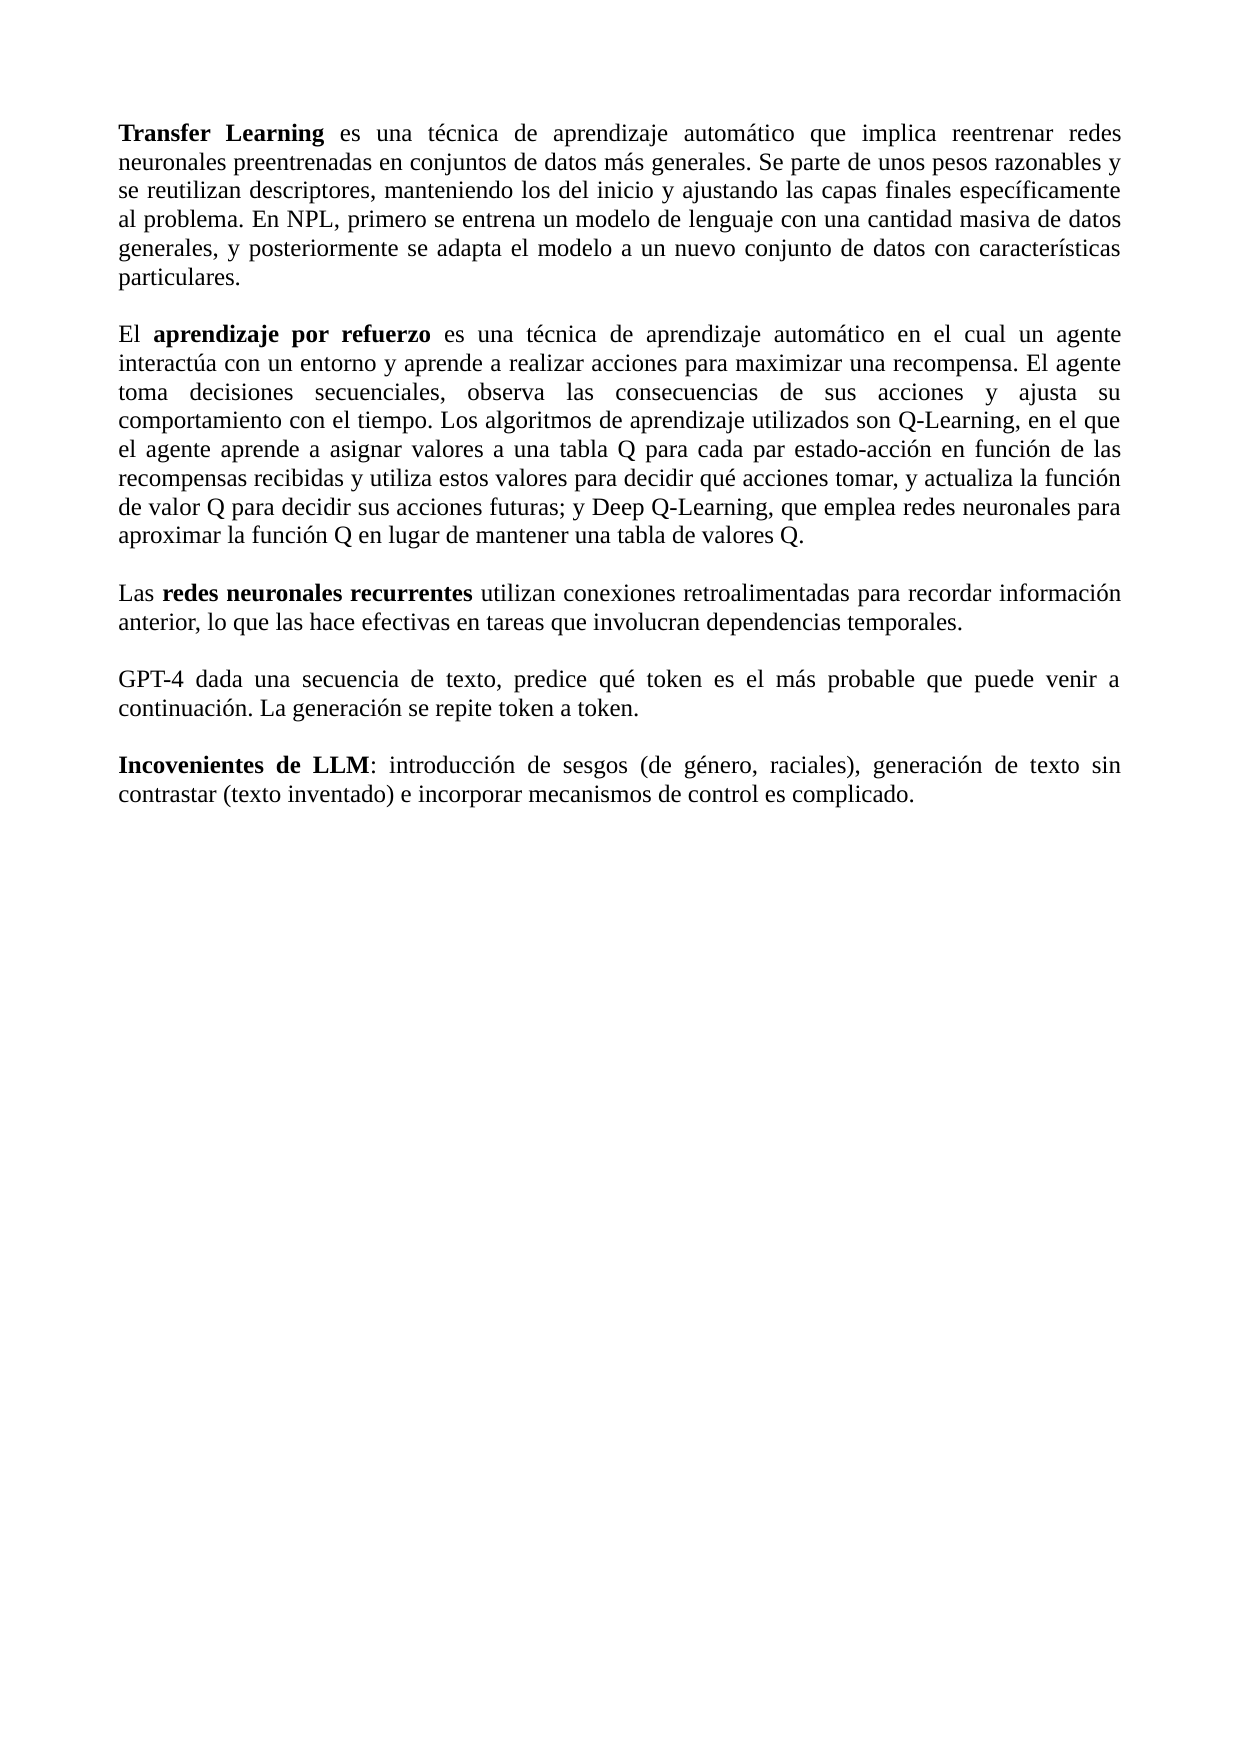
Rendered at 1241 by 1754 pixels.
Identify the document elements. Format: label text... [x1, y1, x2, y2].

text Incovenientes de LLM: introducción de sesgos (de género, raciales), generación de texto sin contrastar (texto inventado) e incorporar mecanismos de control es complicado. [118, 751, 1122, 808]
text GPT-4 dada una secuencia de texto, predice qué token es el más probable que puede venir a continuación. La generación se repite token a token. [118, 664, 1122, 722]
text El aprendizaje por refuerzo es una técnica de aprendizaje automático en el cual un agente interactúa con un entorno y aprende a realizar acciones para maximizar una recompensa. El agente toma decisiones secuenciales, observa las consecuencias de sus acciones y ajusta su comportamiento con el tiempo. Los algoritmos de aprendizaje utilizados son Q-Learning, en el que el agente aprende a asignar valores a una tabla Q para cada par estado-acción en función de las recompensas recibidas y utiliza estos valores para decidir qué acciones tomar, y actualiza la función de valor Q para decidir sus acciones futuras; y Deep Q-Learning, que emplea redes neuronales para aproximar la función Q en lugar de mantener una tabla de valores Q. [118, 319, 1122, 549]
text Transfer Learning es una técnica de aprendizaje automático que implica reentrenar redes neuronales preentrenadas en conjuntos de datos más generales. Se parte de unos pesos razonables y se reutilizan descriptores, manteniendo los del inicio y ajustando las capas finales específicamente al problema. En NPL, primero se entrena un modelo de lenguaje con una cantidad masiva de datos generales, y posteriormente se adapta el modelo a un nuevo conjunto de datos con características particulares. [118, 118, 1122, 291]
text Las redes neuronales recurrentes utilizan conexiones retroalimentadas para recordar información anterior, lo que las hace efectivas en tareas que involucran dependencias temporales. [118, 578, 1122, 636]
